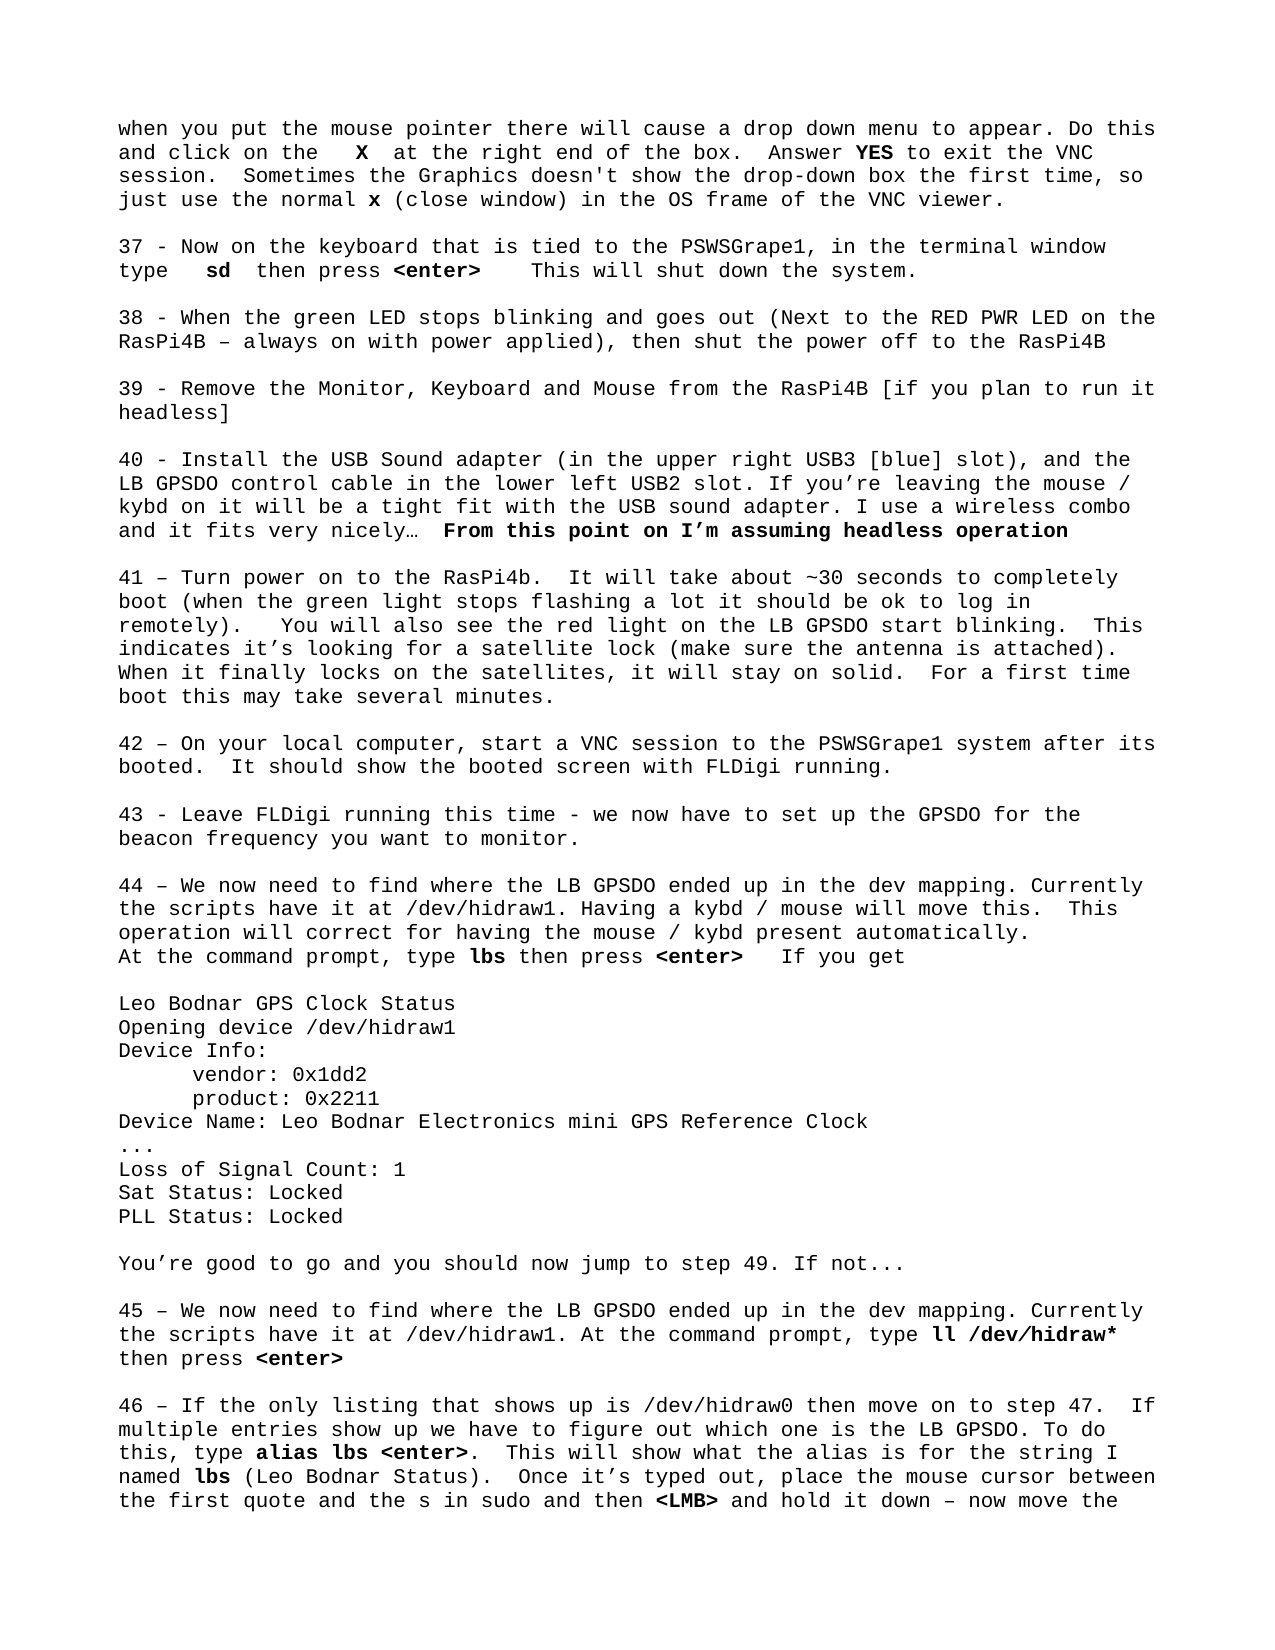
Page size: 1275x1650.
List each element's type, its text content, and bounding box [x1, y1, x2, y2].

text 41 – Turn power on to the RasPi4b. It will take about ~30 seconds to completely boot (when the green light stops flashing a lot it should be ok to log in remotely). You will also see the red light on the LB GPSDO start blinking. This indicates it’s looking for a satellite lock (make sure the antenna is attached). When it finally locks on the satellites, it will stay on solid. For a first time boot this may take several minutes. [118, 567, 1157, 709]
text Opening device /dev/hidraw1 [118, 1017, 1157, 1040]
text Leo Bodnar GPS Clock Status [118, 993, 1157, 1017]
text 44 – We now need to find where the LB GPSDO ended up in the dev mapping. Currently the scripts have it at /dev/hidraw1. Having a kybd / mouse will move this. This operation will correct for having the mouse / kybd present automatically. [118, 875, 1157, 946]
text 40 - Install the USB Sound adapter (in the upper right USB3 [blue] slot), and the LB GPSDO control cable in the lower left USB2 slot. If you’re leaving the mouse / kybd on it will be a tight fit with the USB sound adapter. I use a wireless combo and it fits very nicely… From this point on I’m assuming headless operation [118, 449, 1157, 544]
text PLL Status: Locked [118, 1206, 1157, 1229]
text Sat Status: Locked [118, 1182, 1157, 1206]
text 37 - Now on the keyboard that is tied to the PSWSGrape1, in the terminal window type sd then press <enter> This will shut down the system. [118, 236, 1157, 284]
text Device Name: Leo Bodnar Electronics mini GPS Reference Clock [118, 1111, 1157, 1135]
text 46 – If the only listing that shows up is /dev/hidraw0 then move on to step 47. If multiple entries show up we have to figure out which one is the LB GPSDO. To do this, type alias lbs <enter>. This will show what the alias is for the string I named lbs (Leo Bodnar Status). Once it’s typed out, place the mouse cursor between the first quote and the s in sudo and then <LMB> and hold it down – now move the [118, 1395, 1157, 1513]
text 42 – On your local computer, start a VNC session to the PSWSGrape1 system after its booted. It should show the booted screen with FLDigi running. [118, 733, 1157, 780]
text product: 0x2211 [118, 1088, 1157, 1111]
text 39 - Remove the Monitor, Keyboard and Mouse from the RasPi4B [if you plan to run it headless] [118, 378, 1157, 426]
text Loss of Signal Count: 1 [118, 1158, 1157, 1182]
text when you put the mouse pointer there will cause a drop down menu to appear. Do this and click on the X at the right end of the box. Answer YES to exit the VNC session. Sometimes the Graphics doesn't show the drop-down box the first time, so just use the normal x (close window) in the OS frame of the VNC viewer. [118, 118, 1157, 213]
text You’re good to go and you should now jump to step 49. If not... [118, 1253, 1157, 1277]
text 45 – We now need to find where the LB GPSDO ended up in the dev mapping. Currently the scripts have it at /dev/hidraw1. At the command prompt, type ll /dev/hidraw* then press <enter> [118, 1300, 1157, 1371]
text 38 - When the green LED stops blinking and goes out (Next to the RED PWR LED on the RasPi4B – always on with power applied), then shut the power off to the RasPi4B [118, 307, 1157, 354]
text 43 - Leave FLDigi running this time - we now have to set up the GPSDO for the beacon frequency you want to monitor. [118, 804, 1157, 851]
text vendor: 0x1dd2 [118, 1064, 1157, 1088]
text ... [118, 1135, 1157, 1158]
text At the command prompt, type lbs then press <enter> If you get [118, 946, 1157, 969]
text Device Info: [118, 1040, 1157, 1064]
